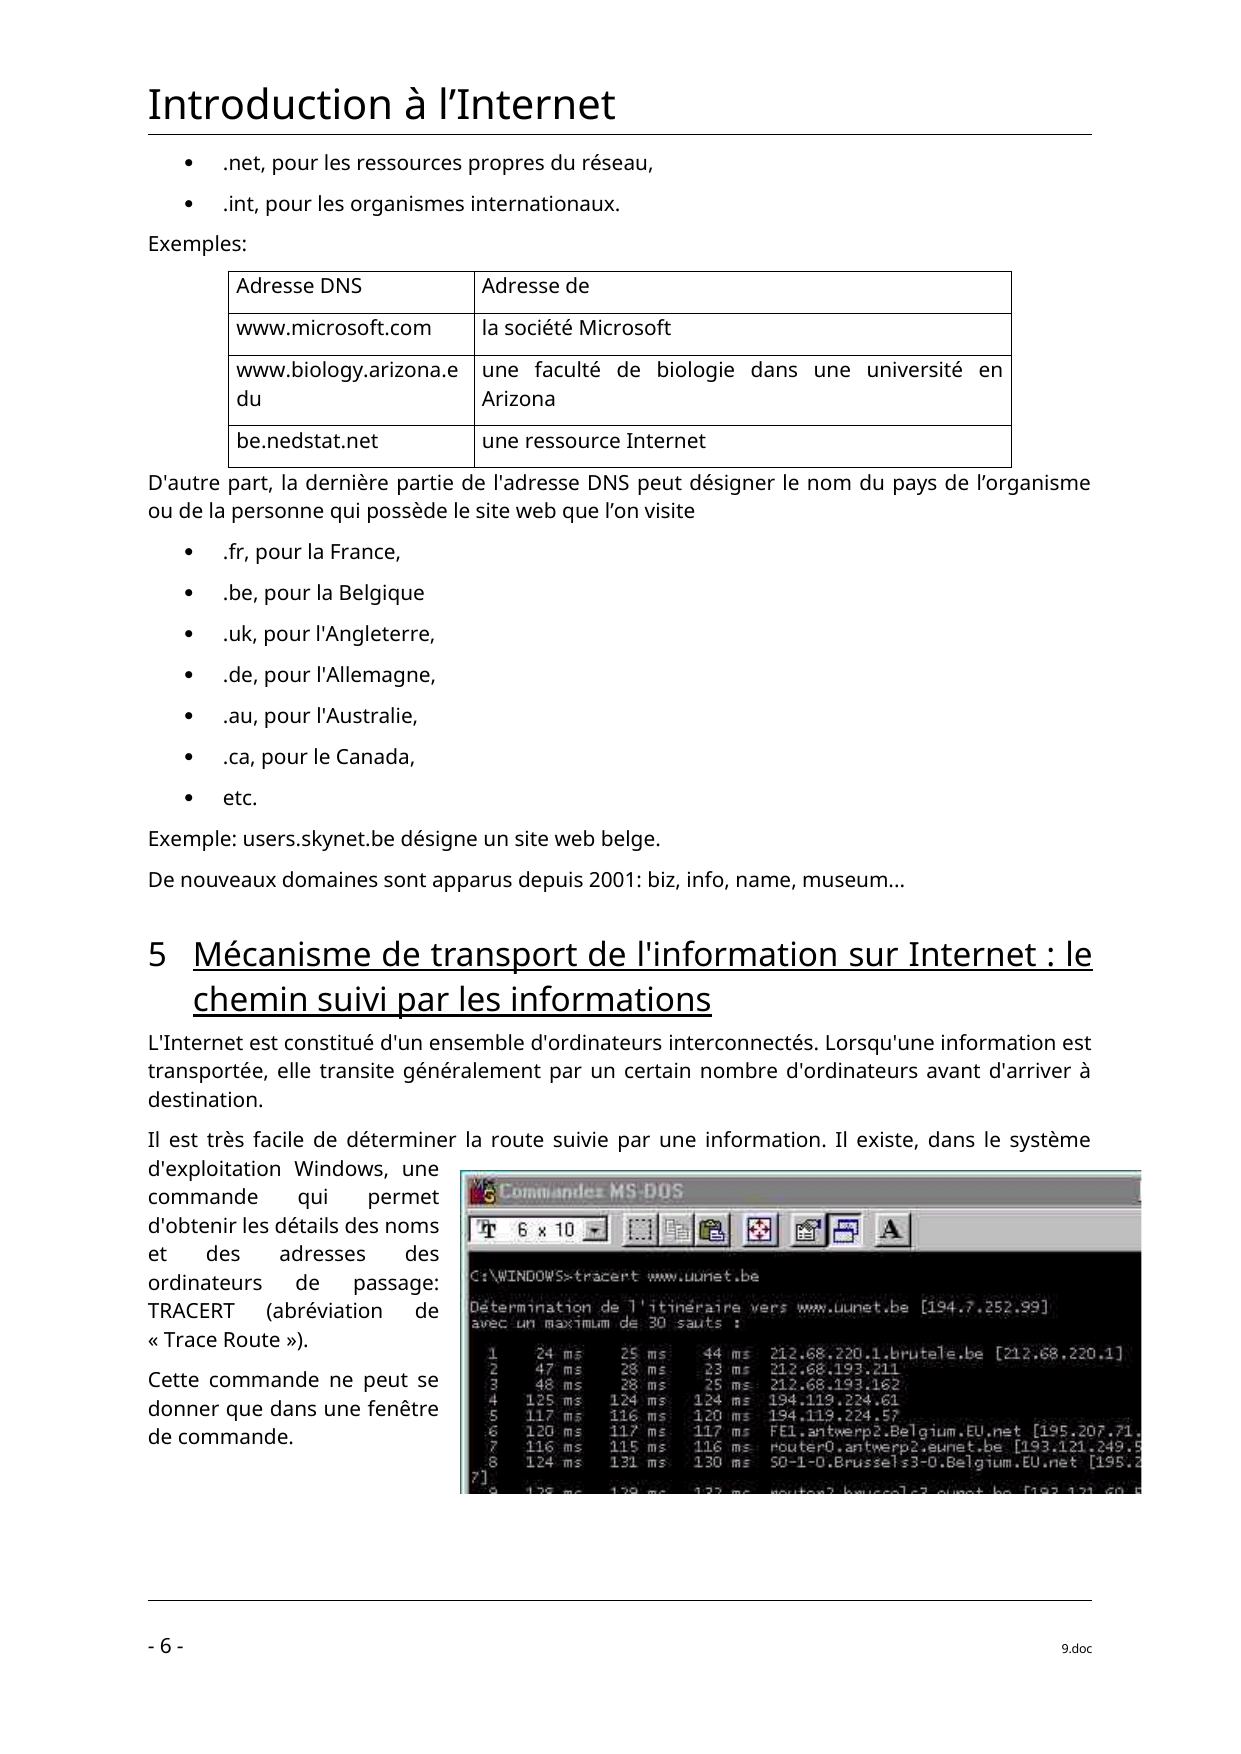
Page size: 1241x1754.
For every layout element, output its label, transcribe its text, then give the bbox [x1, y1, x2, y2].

text Cette commande ne peut se donner que dans une fenêtre de commande. [148, 1366, 458, 1451]
list .net, pour les ressources propres du réseau, [185, 148, 1092, 176]
text D'autre part, la dernière partie de l'adresse DNS peut désigner le nom du pays de l’organisme ou de la personne qui possède le site web que l’on visite [148, 468, 1092, 525]
list .fr, pour la France, [185, 537, 1092, 566]
list etc. [185, 783, 1092, 811]
text Exemples: [148, 229, 1092, 258]
table_cell be.nedstat.net [229, 426, 474, 467]
table_header Adresse de [475, 272, 1011, 312]
list .uk, pour l'Angleterre, [185, 619, 1092, 648]
text Il est très facile de déterminer la route suivie par une information. Il existe, dans le système d'exploitation Windows, une commande qui permet d'obtenir les détails des noms et des adresses des ordinateurs de passage: TRACERT (abréviation de « Trace Route »). [148, 1126, 1143, 1495]
table_cell www.microsoft.com [229, 314, 474, 354]
picture [460, 1170, 1142, 1494]
subtitle Mécanisme de transport de l'information sur Internet : le chemin suivi par les informations [148, 931, 1092, 1022]
table_cell une faculté de biologie dans une université en Arizona [475, 356, 1011, 425]
table_header Adresse DNS [229, 272, 474, 312]
text L'Internet est constitué d'un ensemble d'ordinateurs interconnectés. Lorsqu'une information est transportée, elle transite généralement par un certain nombre d'ordinateurs avant d'arriver à destination. [148, 1028, 1092, 1113]
list .au, pour l'Australie, [185, 701, 1092, 729]
text Exemple: users.skynet.be désigne un site web belge. [148, 824, 1092, 852]
list .ca, pour le Canada, [185, 742, 1092, 770]
table_cell la société Microsoft [475, 314, 1011, 354]
list .de, pour l'Allemagne, [185, 660, 1092, 688]
table_cell une ressource Internet [475, 426, 1011, 467]
list .be, pour la Belgique [185, 578, 1092, 607]
list .int, pour les organismes internationaux. [185, 189, 1092, 217]
text De nouveaux domaines sont apparus depuis 2001: biz, info, name, museum... [148, 865, 1092, 893]
table_cell www.biology.arizona.edu [229, 356, 474, 425]
